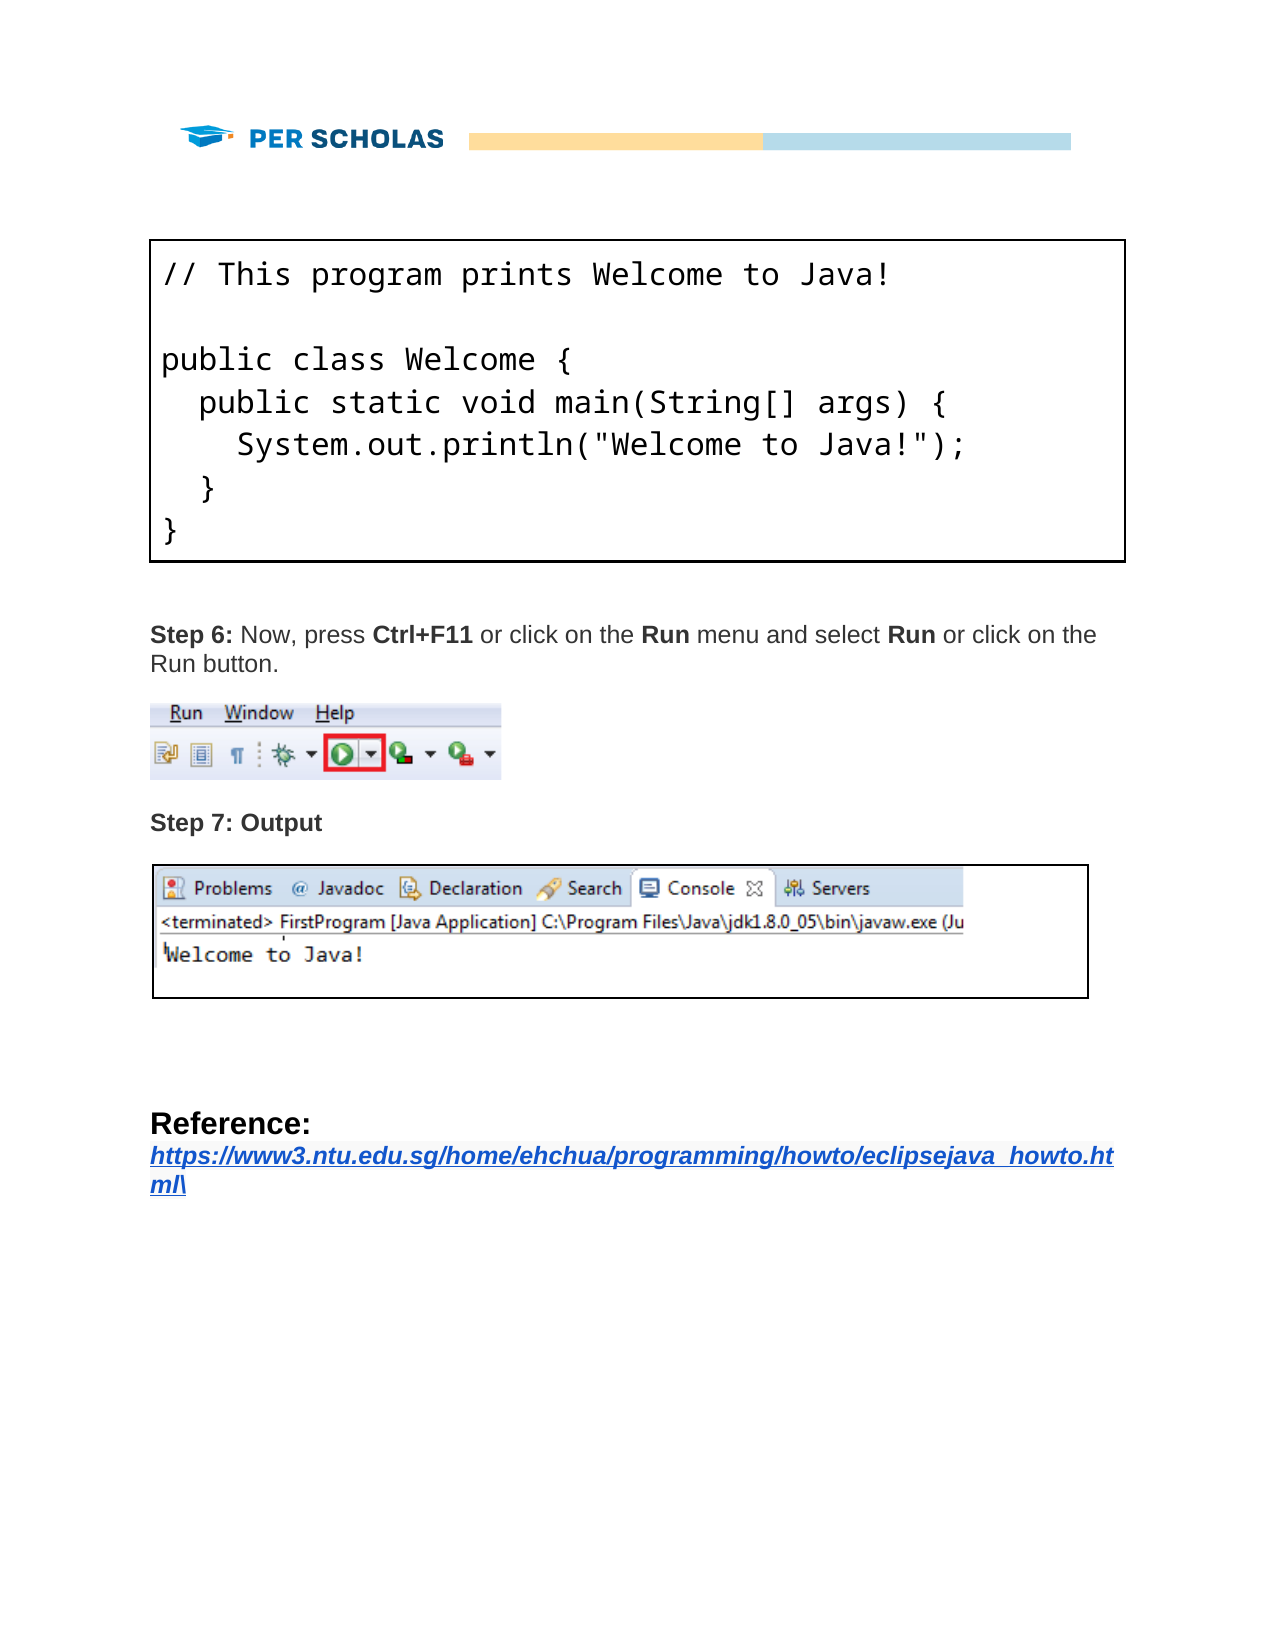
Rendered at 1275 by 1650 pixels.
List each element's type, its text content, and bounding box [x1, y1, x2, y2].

text Reference: https://www3.ntu.edu.sg/home/ehchua/programming/howto/eclipsejava_howto.html\ [150, 1105, 1125, 1199]
text Step 7: Output [150, 808, 1125, 837]
text Step 6: Now, press Ctrl+F11 or click on the Run menu and select Run or click on the Run button. [150, 621, 1125, 678]
picture [150, 75, 1125, 207]
picture [150, 703, 502, 780]
picture [154, 866, 1087, 997]
table_header // This program prints Welcome to Java! public class Welcome { public static void main(String[] args) { System.out.println("Welcome to Java!"); } } [151, 241, 1124, 560]
